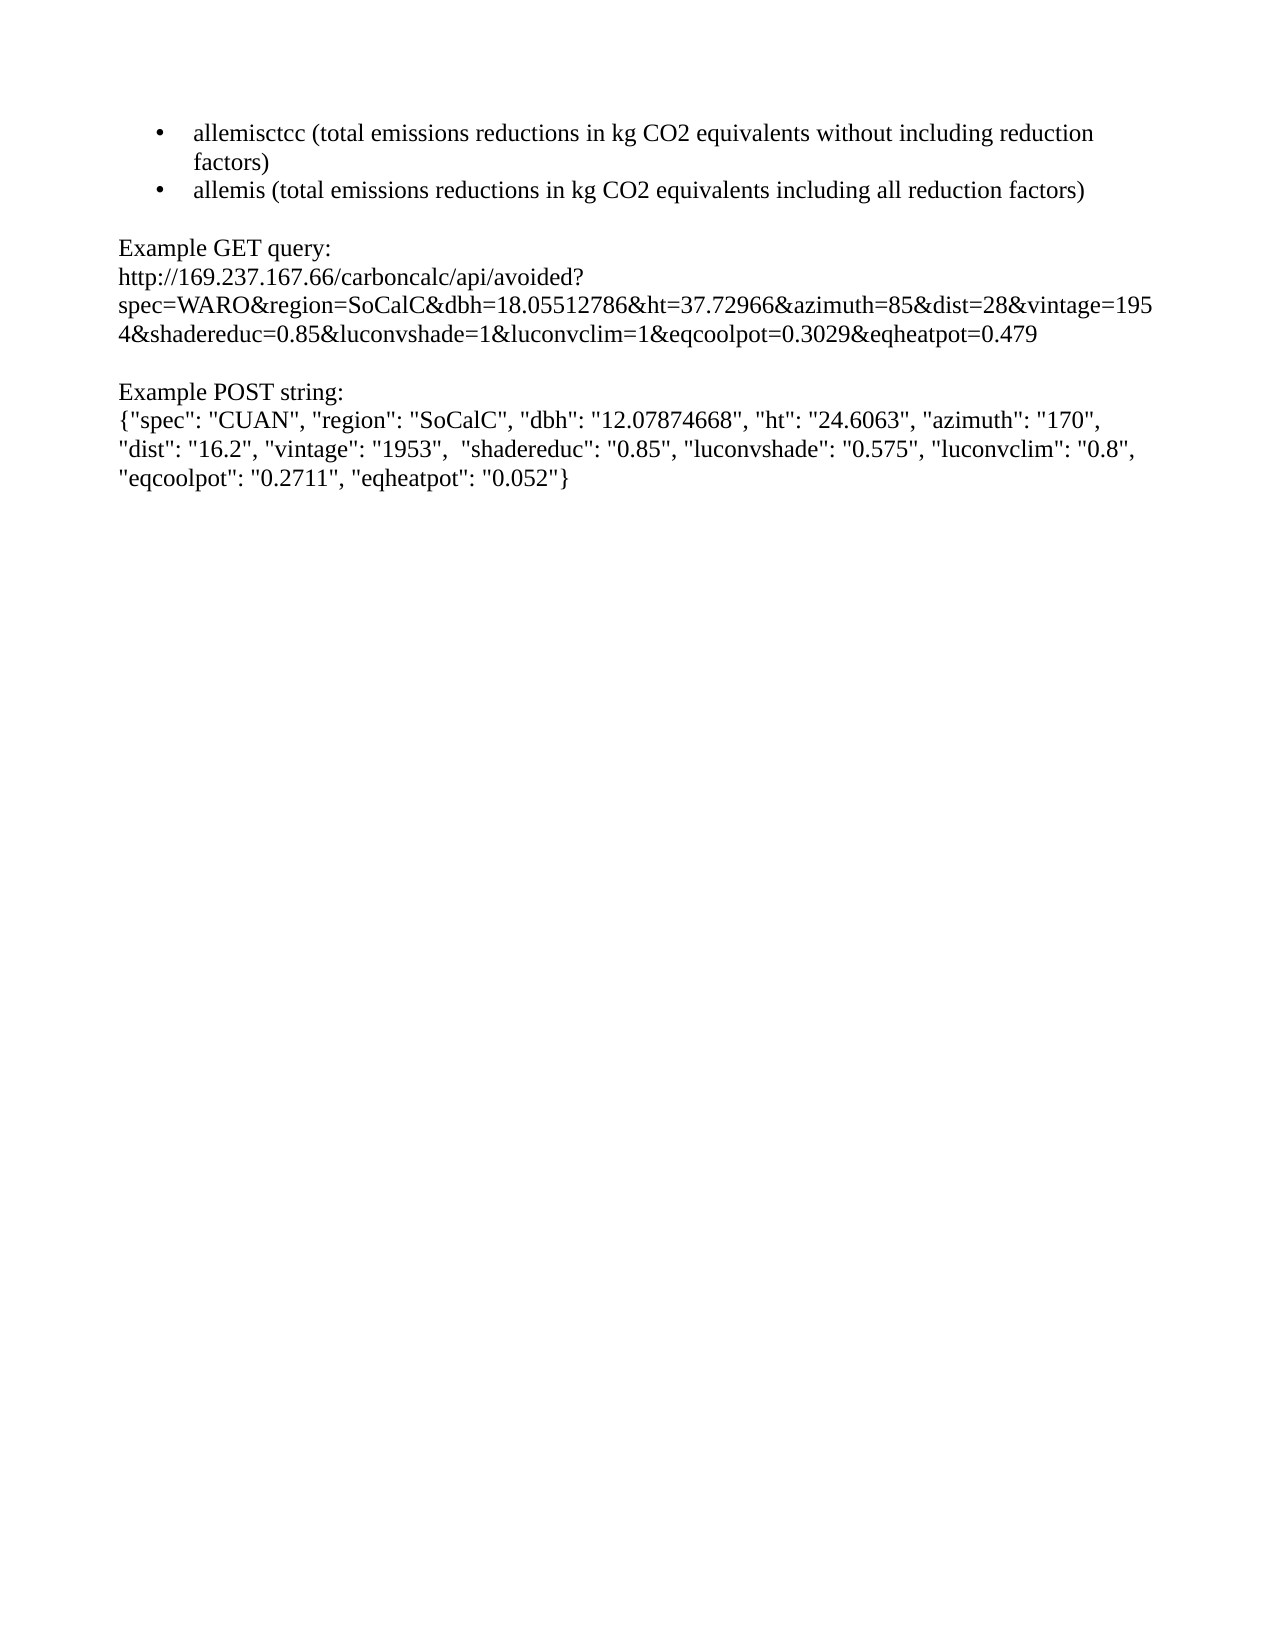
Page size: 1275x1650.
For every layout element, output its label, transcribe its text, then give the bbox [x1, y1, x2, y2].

text Example GET query: [118, 233, 1157, 262]
list allemis (total emissions reductions in kg CO2 equivalents including all reduction factors) [156, 176, 1157, 204]
text Example POST string: [118, 377, 1157, 406]
text {"spec": "CUAN", "region": "SoCalC", "dbh": "12.07874668", "ht": "24.6063", "azimuth": "170", "dist": "16.2", "vintage": "1953", "shadereduc": "0.85", "luconvshade": "0.575", "luconvclim": "0.8", "eqcoolpot": "0.2711", "eqheatpot": "0.052"} [118, 406, 1157, 492]
text http://169.237.167.66/carboncalc/api/avoided?spec=WARO&region=SoCalC&dbh=18.05512786&ht=37.72966&azimuth=85&dist=28&vintage=1954&shadereduc=0.85&luconvshade=1&luconvclim=1&eqcoolpot=0.3029&eqheatpot=0.479 [118, 262, 1157, 348]
list allemisctcc (total emissions reductions in kg CO2 equivalents without including reduction factors) [156, 118, 1157, 176]
